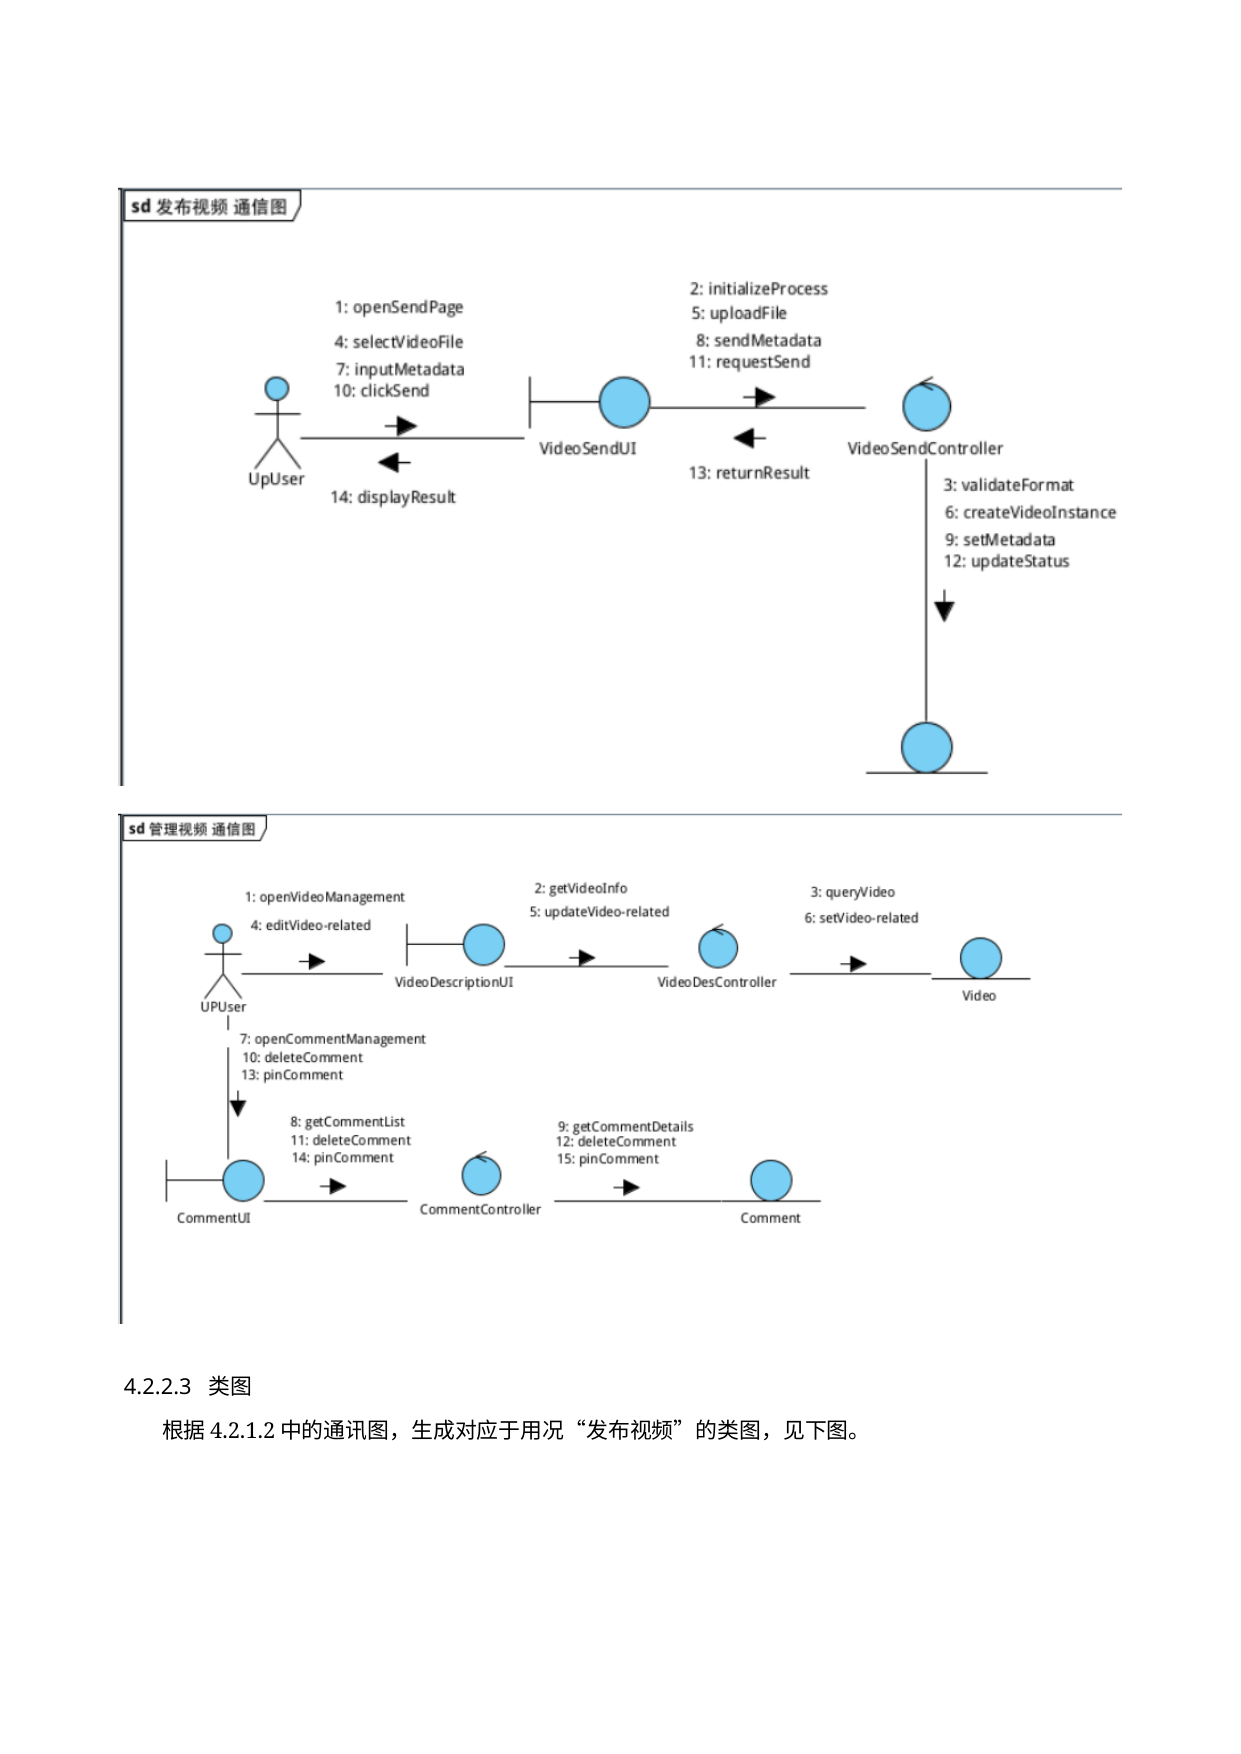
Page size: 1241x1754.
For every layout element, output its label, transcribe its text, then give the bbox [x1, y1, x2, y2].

picture [118, 813, 1123, 1324]
text 根据4.2.1.2中的通讯图，生成对应于用况“发布视频”的类图，见下图。 [118, 1413, 1122, 1445]
picture [118, 187, 1123, 786]
subtitle 类图 [118, 1369, 1122, 1401]
